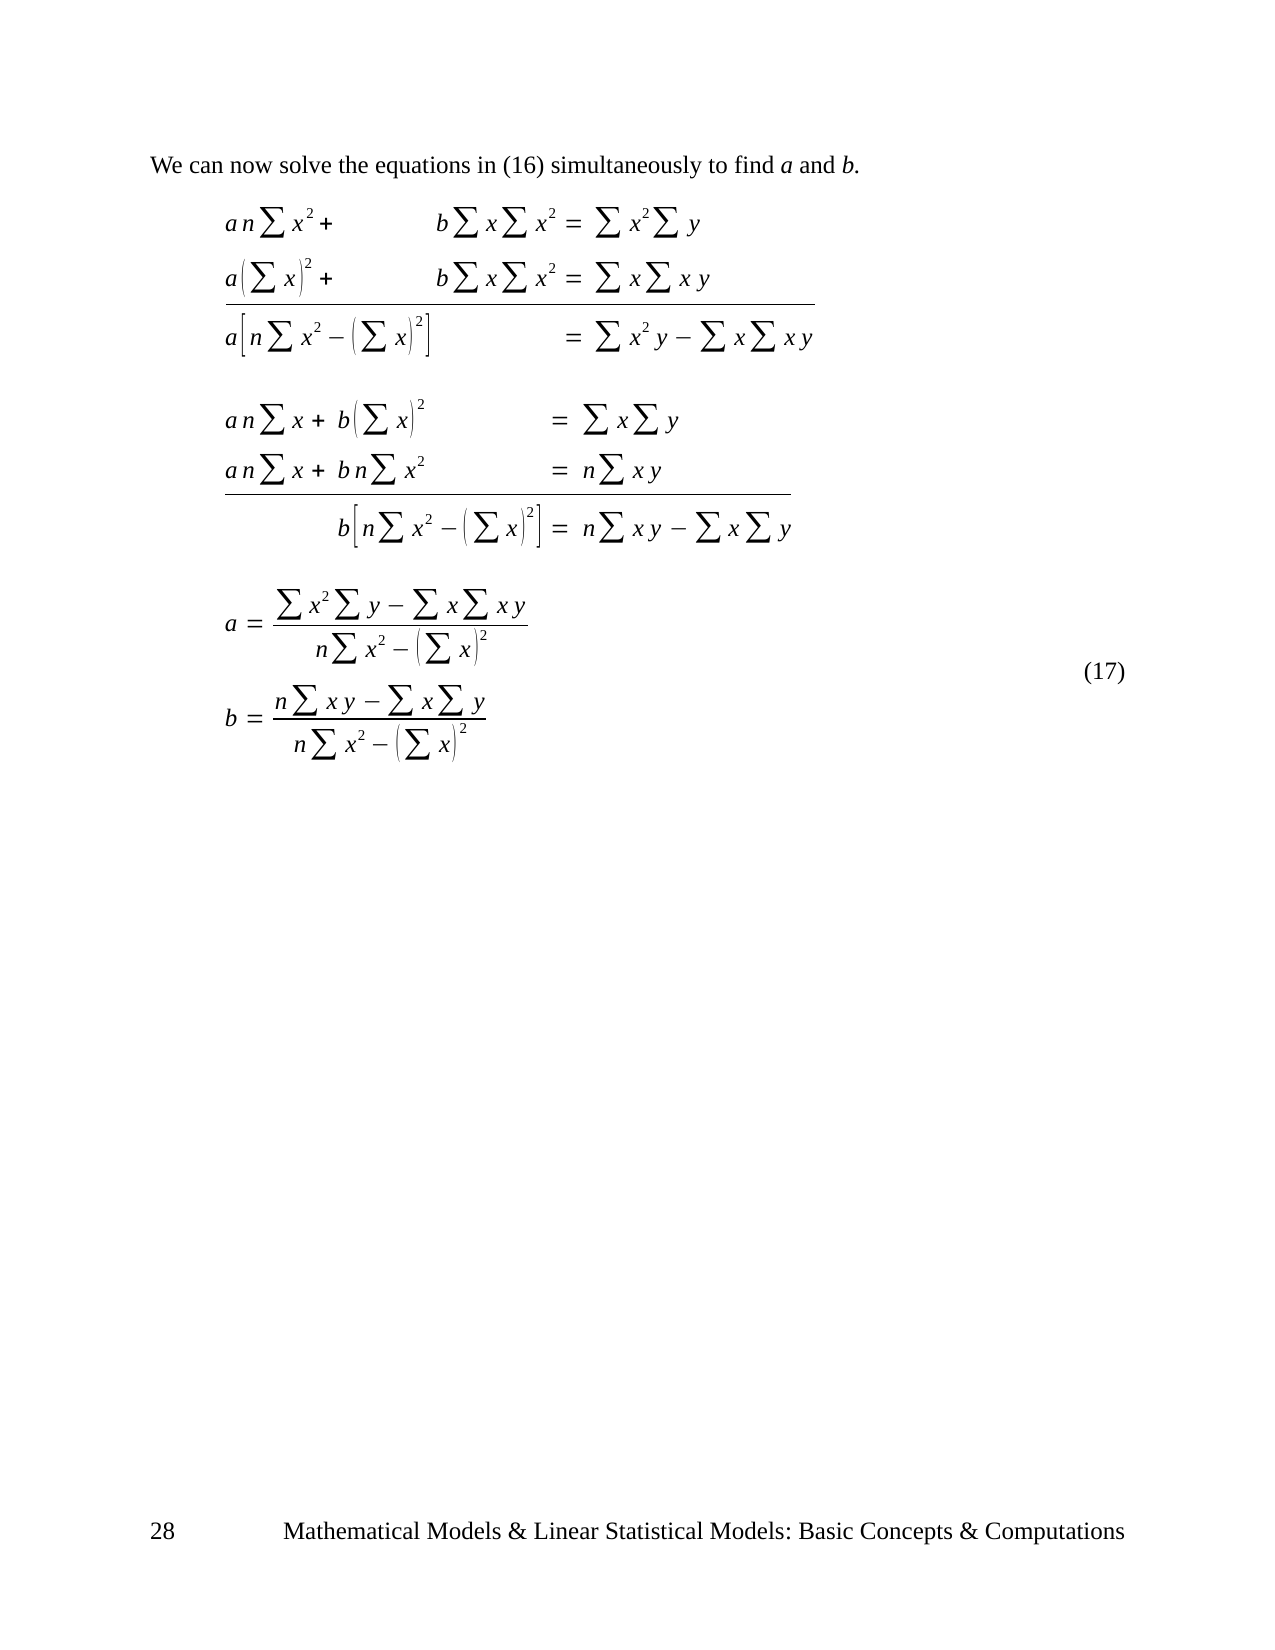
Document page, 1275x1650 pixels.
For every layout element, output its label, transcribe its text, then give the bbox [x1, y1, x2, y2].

table_header [150, 191, 1017, 382]
table_cell (17) [1017, 573, 1125, 787]
text We can now solve the equations in (16) simultaneously to find a and b. [150, 150, 1125, 179]
table_cell [1017, 382, 1125, 573]
table_cell [150, 573, 1017, 787]
table_cell [150, 382, 1017, 573]
table_header [1017, 191, 1125, 382]
